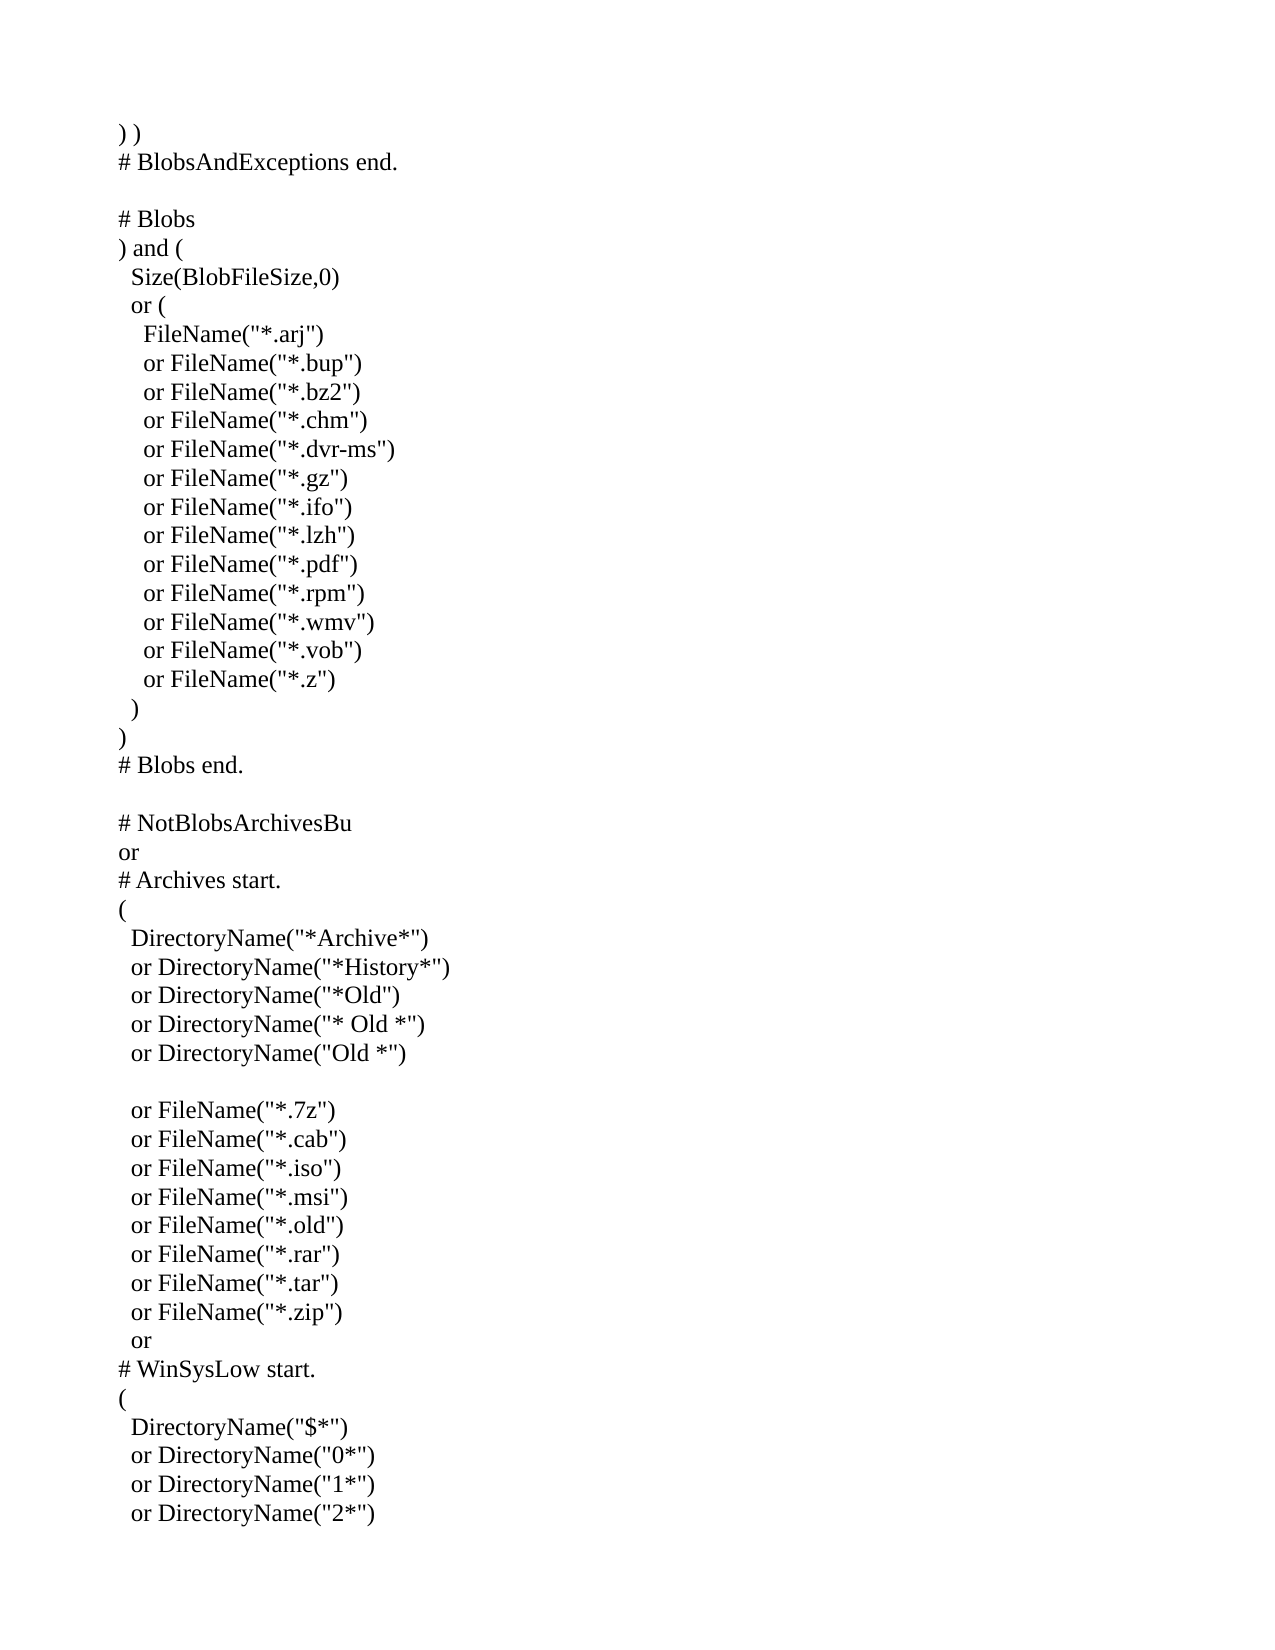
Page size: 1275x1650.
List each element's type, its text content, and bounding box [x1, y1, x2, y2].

text ( [118, 1383, 1157, 1412]
text or DirectoryName("* Old *") [118, 1009, 1157, 1038]
text or FileName("*.old") [118, 1211, 1157, 1239]
text DirectoryName("*Archive*") [118, 923, 1157, 952]
text or FileName("*.7z") [118, 1096, 1157, 1124]
text or FileName("*.bz2") [118, 377, 1157, 406]
text or FileName("*.lzh") [118, 521, 1157, 549]
text or FileName("*.zip") [118, 1297, 1157, 1326]
text or ( [118, 291, 1157, 319]
text or FileName("*.vob") [118, 636, 1157, 664]
text or [118, 1326, 1157, 1354]
text or FileName("*.wmv") [118, 607, 1157, 636]
text or DirectoryName("0*") [118, 1441, 1157, 1469]
text or FileName("*.rpm") [118, 578, 1157, 607]
text or FileName("*.msi") [118, 1182, 1157, 1211]
text or DirectoryName("Old *") [118, 1038, 1157, 1067]
text or DirectoryName("*History*") [118, 952, 1157, 981]
text or DirectoryName("1*") [118, 1469, 1157, 1498]
text or FileName("*.iso") [118, 1153, 1157, 1182]
text # WinSysLow start. [118, 1354, 1157, 1383]
text DirectoryName("$*") [118, 1412, 1157, 1441]
text Size(BlobFileSize,0) [118, 262, 1157, 291]
text ( [118, 894, 1157, 923]
text ) and ( [118, 233, 1157, 262]
text # Blobs [118, 204, 1157, 233]
text ) [118, 693, 1157, 722]
text or FileName("*.tar") [118, 1268, 1157, 1297]
text or FileName("*.dvr-ms") [118, 434, 1157, 463]
text or FileName("*.rar") [118, 1239, 1157, 1268]
text # Archives start. [118, 866, 1157, 894]
text or [118, 837, 1157, 866]
text or FileName("*.z") [118, 664, 1157, 693]
text or FileName("*.pdf") [118, 549, 1157, 578]
text # NotBlobsArchivesBu [118, 808, 1157, 837]
text or FileName("*.bup") [118, 348, 1157, 377]
text # BlobsAndExceptions end. [118, 147, 1157, 176]
text FileName("*.arj") [118, 319, 1157, 348]
text or FileName("*.chm") [118, 406, 1157, 434]
text or FileName("*.ifo") [118, 492, 1157, 521]
text or DirectoryName("*Old") [118, 981, 1157, 1009]
text or DirectoryName("2*") [118, 1498, 1157, 1527]
text or FileName("*.cab") [118, 1124, 1157, 1153]
text or FileName("*.gz") [118, 463, 1157, 492]
text # Blobs end. [118, 751, 1157, 779]
text ) [118, 722, 1157, 751]
text ) ) [118, 118, 1157, 147]
